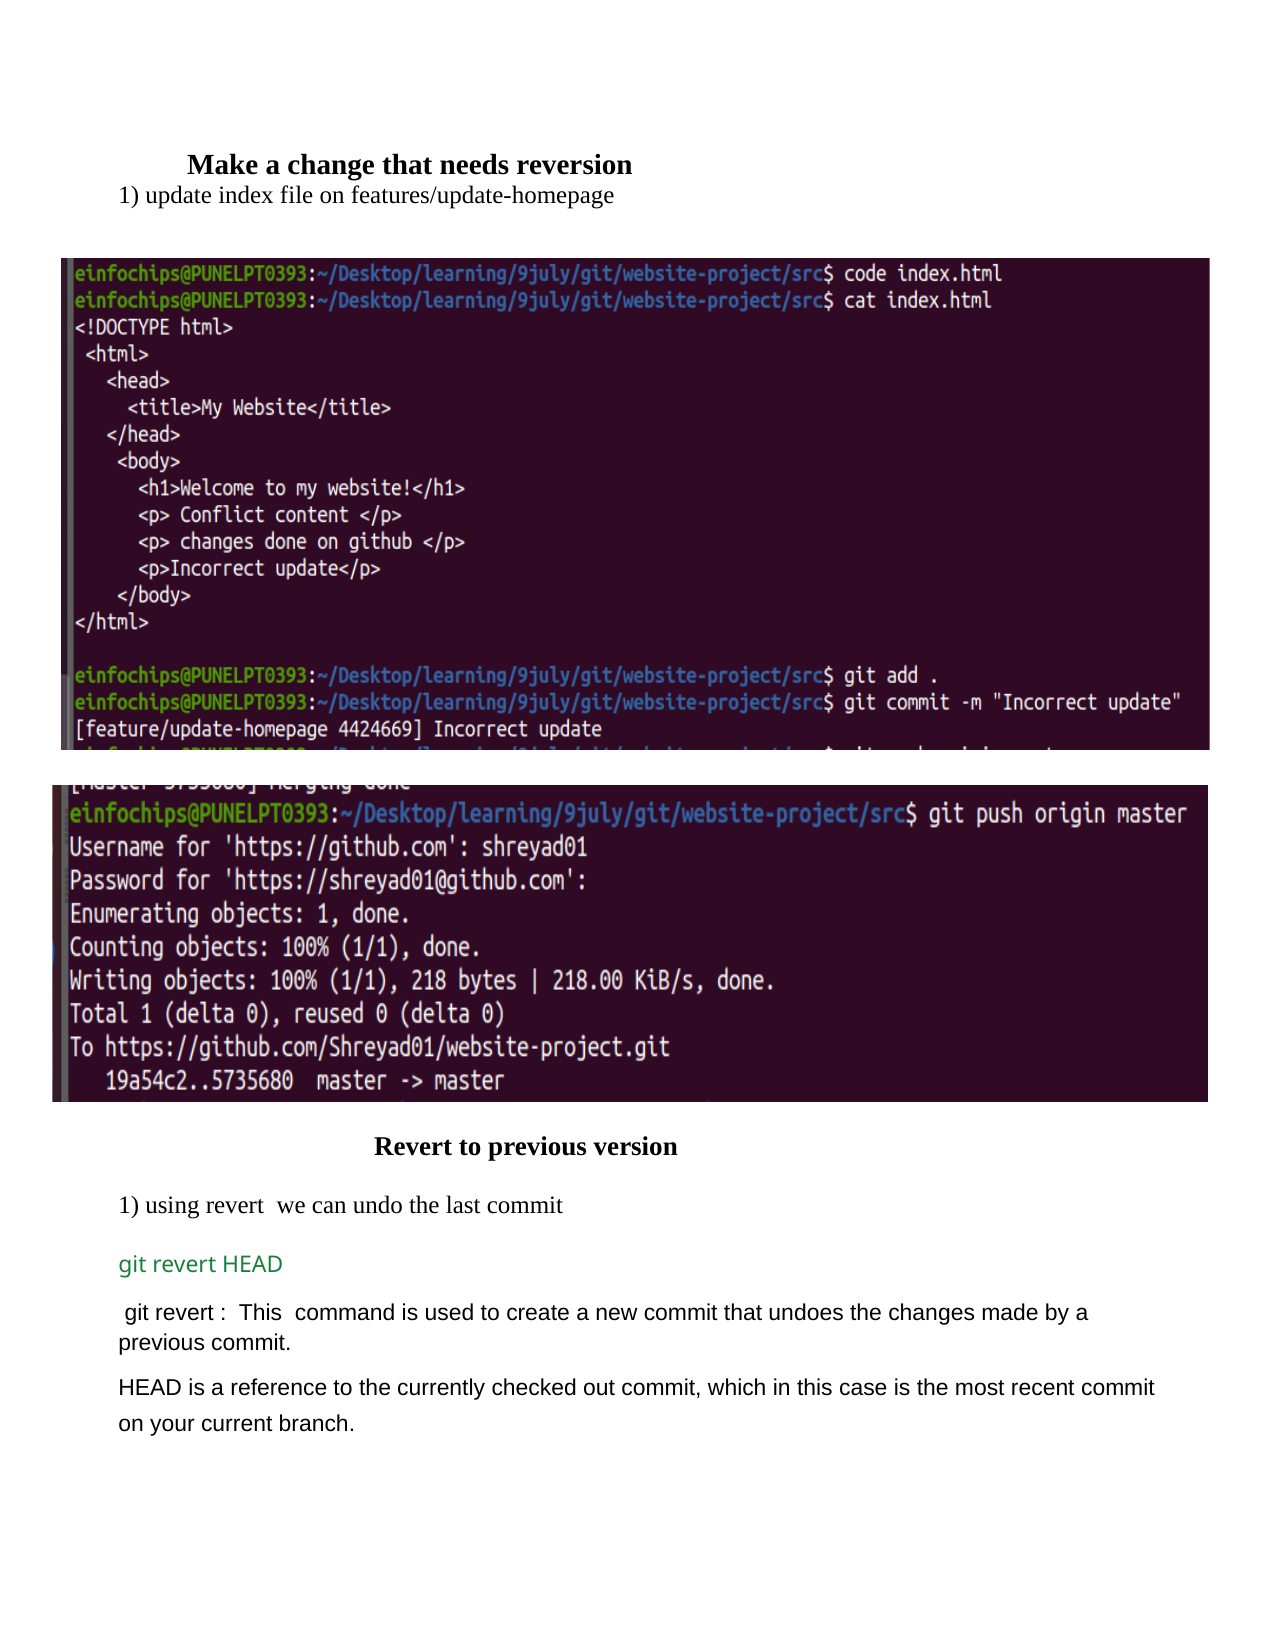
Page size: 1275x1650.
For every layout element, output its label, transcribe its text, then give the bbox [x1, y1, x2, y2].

text 1) using revert we can undo the last commit [118, 1190, 1157, 1219]
text 1) update index file on features/update-homepage [118, 180, 1157, 209]
text git revert : This command is used to create a new commit that undoes the changes made by a previous commit. [118, 1298, 1157, 1355]
text git revert HEAD [118, 1248, 1157, 1279]
text Make a change that needs reversion [118, 147, 1157, 180]
text Revert to previous version [118, 1131, 1157, 1162]
text HEAD is a reference to the currently checked out commit, which in this case is the most recent commit on your current branch. [118, 1373, 1157, 1436]
picture [52, 785, 1208, 1102]
picture [61, 258, 1210, 750]
